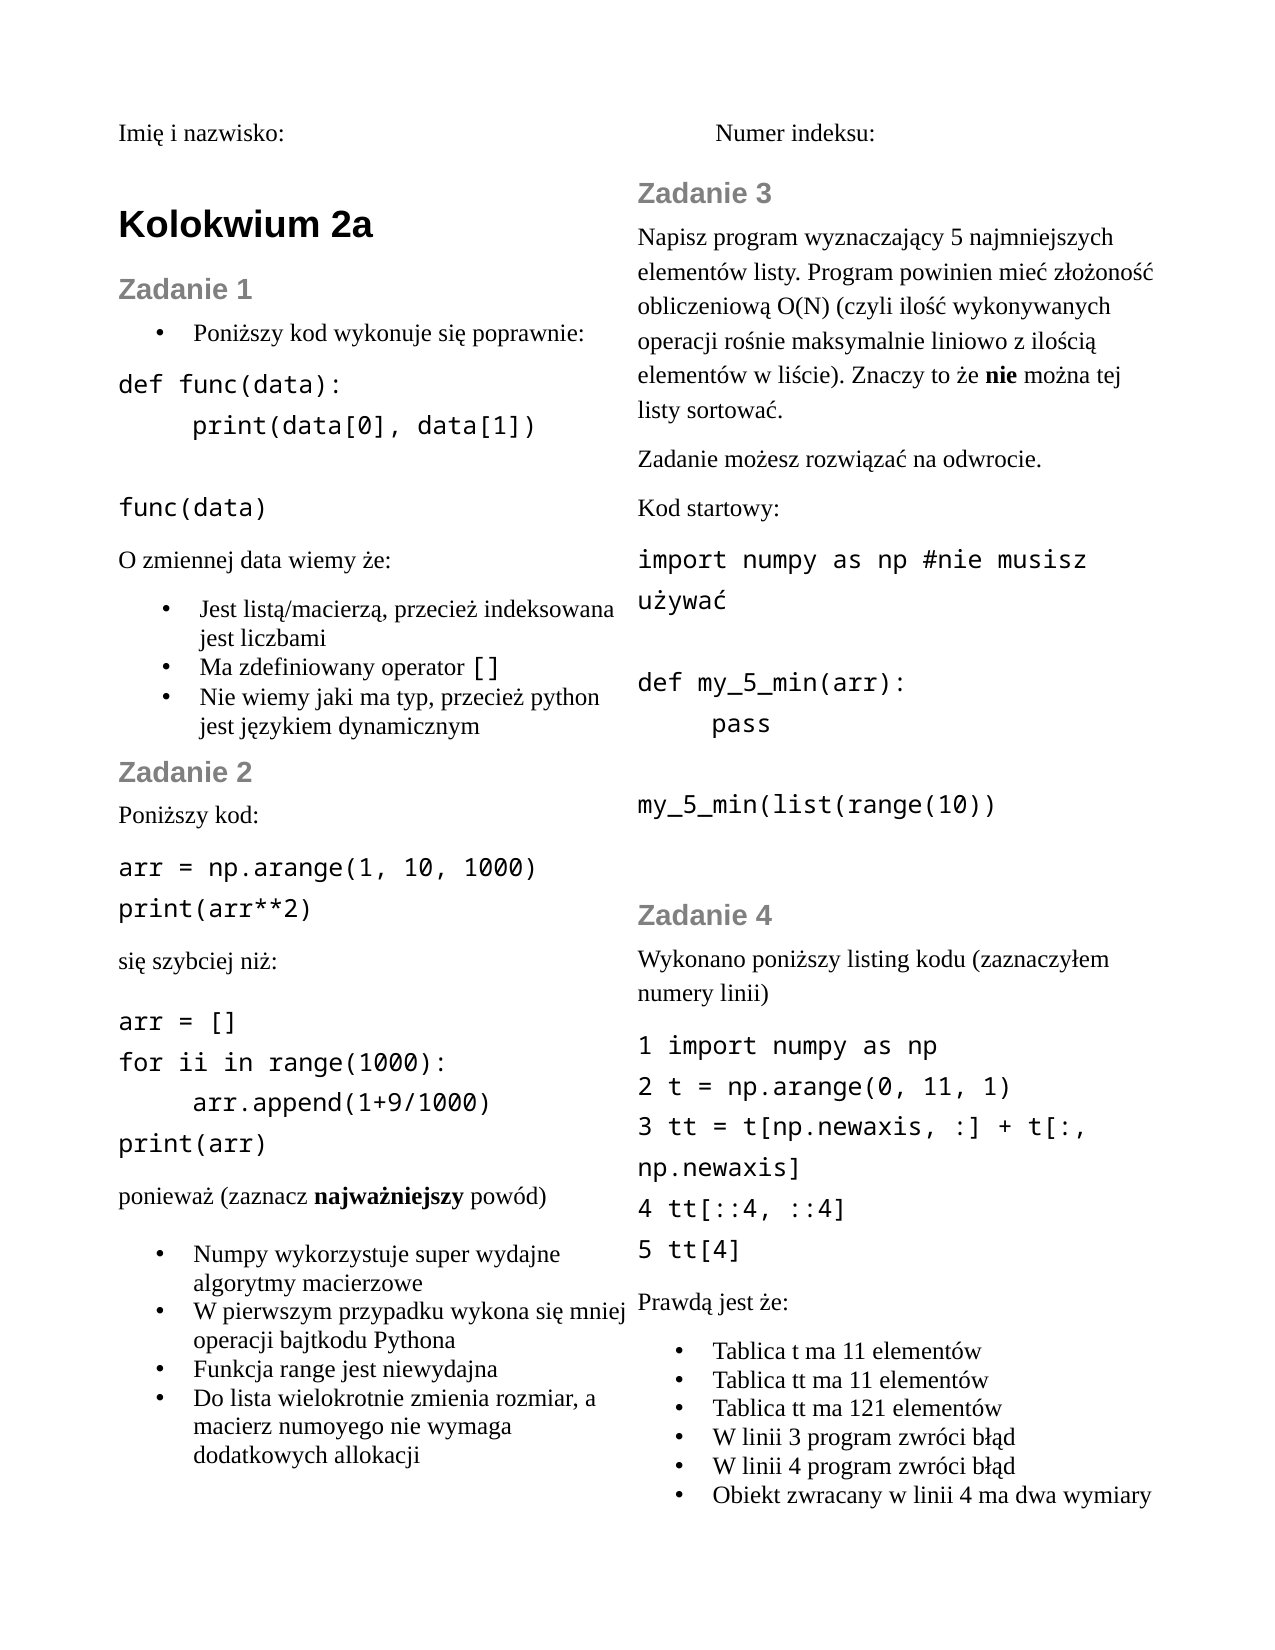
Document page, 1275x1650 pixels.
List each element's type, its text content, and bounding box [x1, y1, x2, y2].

text ponieważ (zaznacz najważniejszy powód) [118, 1181, 637, 1210]
list Poniższy kod wykonuje się poprawnie: [156, 318, 637, 347]
list Do lista wielokrotnie zmienia rozmiar, a macierz numoyego nie wymaga dodatkowych allokacji [156, 1383, 637, 1469]
list Tablica tt ma 121 elementów [675, 1393, 1157, 1422]
list Tablica t ma 11 elementów [675, 1336, 1157, 1365]
text def func(data): [118, 367, 637, 401]
text pass [637, 705, 1157, 739]
list W linii 3 program zwróci błąd [675, 1422, 1157, 1451]
text Wykonano poniższy listing kodu (zaznaczyłem numery linii) [637, 944, 1157, 1007]
text Prawdą jest że: [637, 1287, 1157, 1316]
text def my_5_min(arr): [637, 664, 1157, 698]
text print(arr**2) [118, 891, 637, 924]
text 1 import numpy as np [637, 1027, 1157, 1061]
text Poniższy kod: [118, 801, 637, 829]
list Jest listą/macierzą, przecież indeksowana jest liczbami [162, 594, 637, 652]
text arr.append(1+9/1000) [118, 1085, 637, 1119]
list Funkcja range jest niewydajna [156, 1354, 637, 1383]
text arr = [] [118, 1003, 637, 1037]
text się szybciej niż: [118, 946, 637, 975]
text Zadanie możesz rozwiązać na odwrocie. [637, 444, 1157, 473]
subtitle Kolokwium 2a [118, 201, 637, 245]
subtitle Zadanie 3 [637, 176, 1157, 210]
text 5 tt[4] [637, 1232, 1157, 1266]
text 4 tt[::4, ::4] [637, 1191, 1157, 1225]
text 3 tt = t[np.newaxis, :] + t[:, np.newaxis] [637, 1109, 1157, 1184]
text print(data[0], data[1]) [118, 408, 637, 442]
subtitle Zadanie 4 [637, 898, 1157, 931]
subtitle Zadanie 2 [118, 754, 637, 788]
list Tablica tt ma 11 elementów [675, 1365, 1157, 1393]
list Obiekt zwracany w linii 4 ma dwa wymiary [675, 1480, 1157, 1508]
list W pierwszym przypadku wykona się mniej operacji bajtkodu Pythona [156, 1296, 637, 1354]
text Napisz program wyznaczający 5 najmniejszych elementów listy. Program powinien mieć złożoność obliczeniową O(N) (czyli ilość wykonywanych operacji rośnie maksymalnie liniowo z ilością elementów w liście). Znaczy to że nie można tej listy sortować. [637, 222, 1157, 423]
list Numpy wykorzystuje super wydajne algorytmy macierzowe [156, 1239, 637, 1296]
text for ii in range(1000): [118, 1044, 637, 1078]
text 2 t = np.arange(0, 11, 1) [637, 1068, 1157, 1102]
text Kod startowy: [637, 493, 1157, 522]
text O zmiennej data wiemy że: [118, 545, 637, 574]
text func(data) [118, 490, 637, 524]
text arr = np.arange(1, 10, 1000) [118, 850, 637, 884]
text import numpy as np #nie musisz używać [637, 542, 1157, 617]
text print(arr) [118, 1126, 637, 1160]
subtitle Zadanie 1 [118, 272, 637, 306]
list Ma zdefiniowany operator [] [162, 652, 637, 682]
list Nie wiemy jaki ma typ, przecież python jest językiem dynamicznym [162, 682, 637, 740]
list W linii 4 program zwróci błąd [675, 1451, 1157, 1480]
text my_5_min(list(range(10)) [637, 787, 1157, 821]
